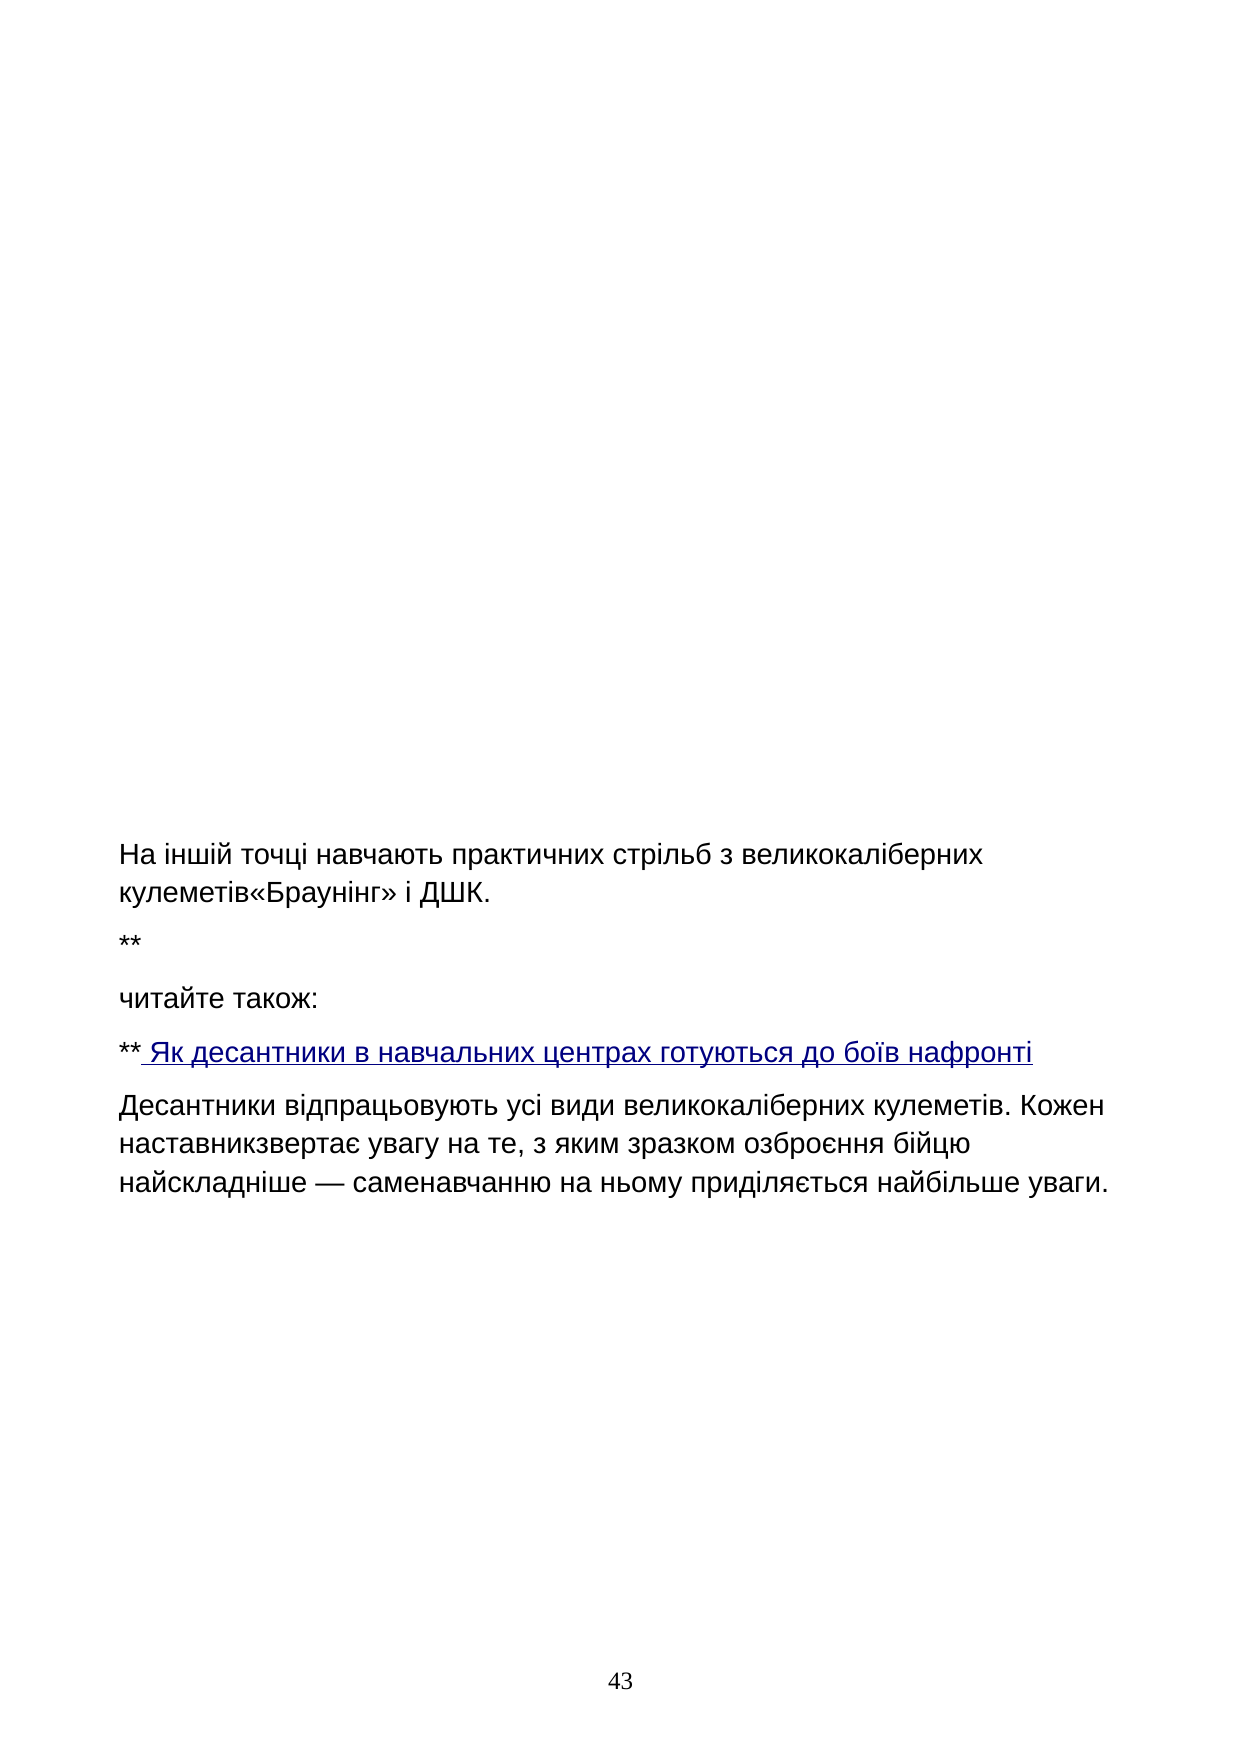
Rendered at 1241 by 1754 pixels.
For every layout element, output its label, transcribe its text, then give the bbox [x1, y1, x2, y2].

text читайте також: [118, 981, 1122, 1015]
text Десантники відпрацьовують усі види великокаліберних кулеметів. Кожен наставникзвертає увагу на те, з яким зразком озброєння бійцю найскладніше — саменавчанню на ньому приділяється найбільше уваги. [118, 1088, 1122, 1198]
text На іншій точці навчають практичних стрільб з великокаліберних кулеметів«Браунінг» і ДШК. [118, 837, 1122, 909]
text ** [118, 928, 1122, 962]
text ** Як десантники в навчальних центрах готуються до боїв нафронті [118, 1034, 1122, 1068]
